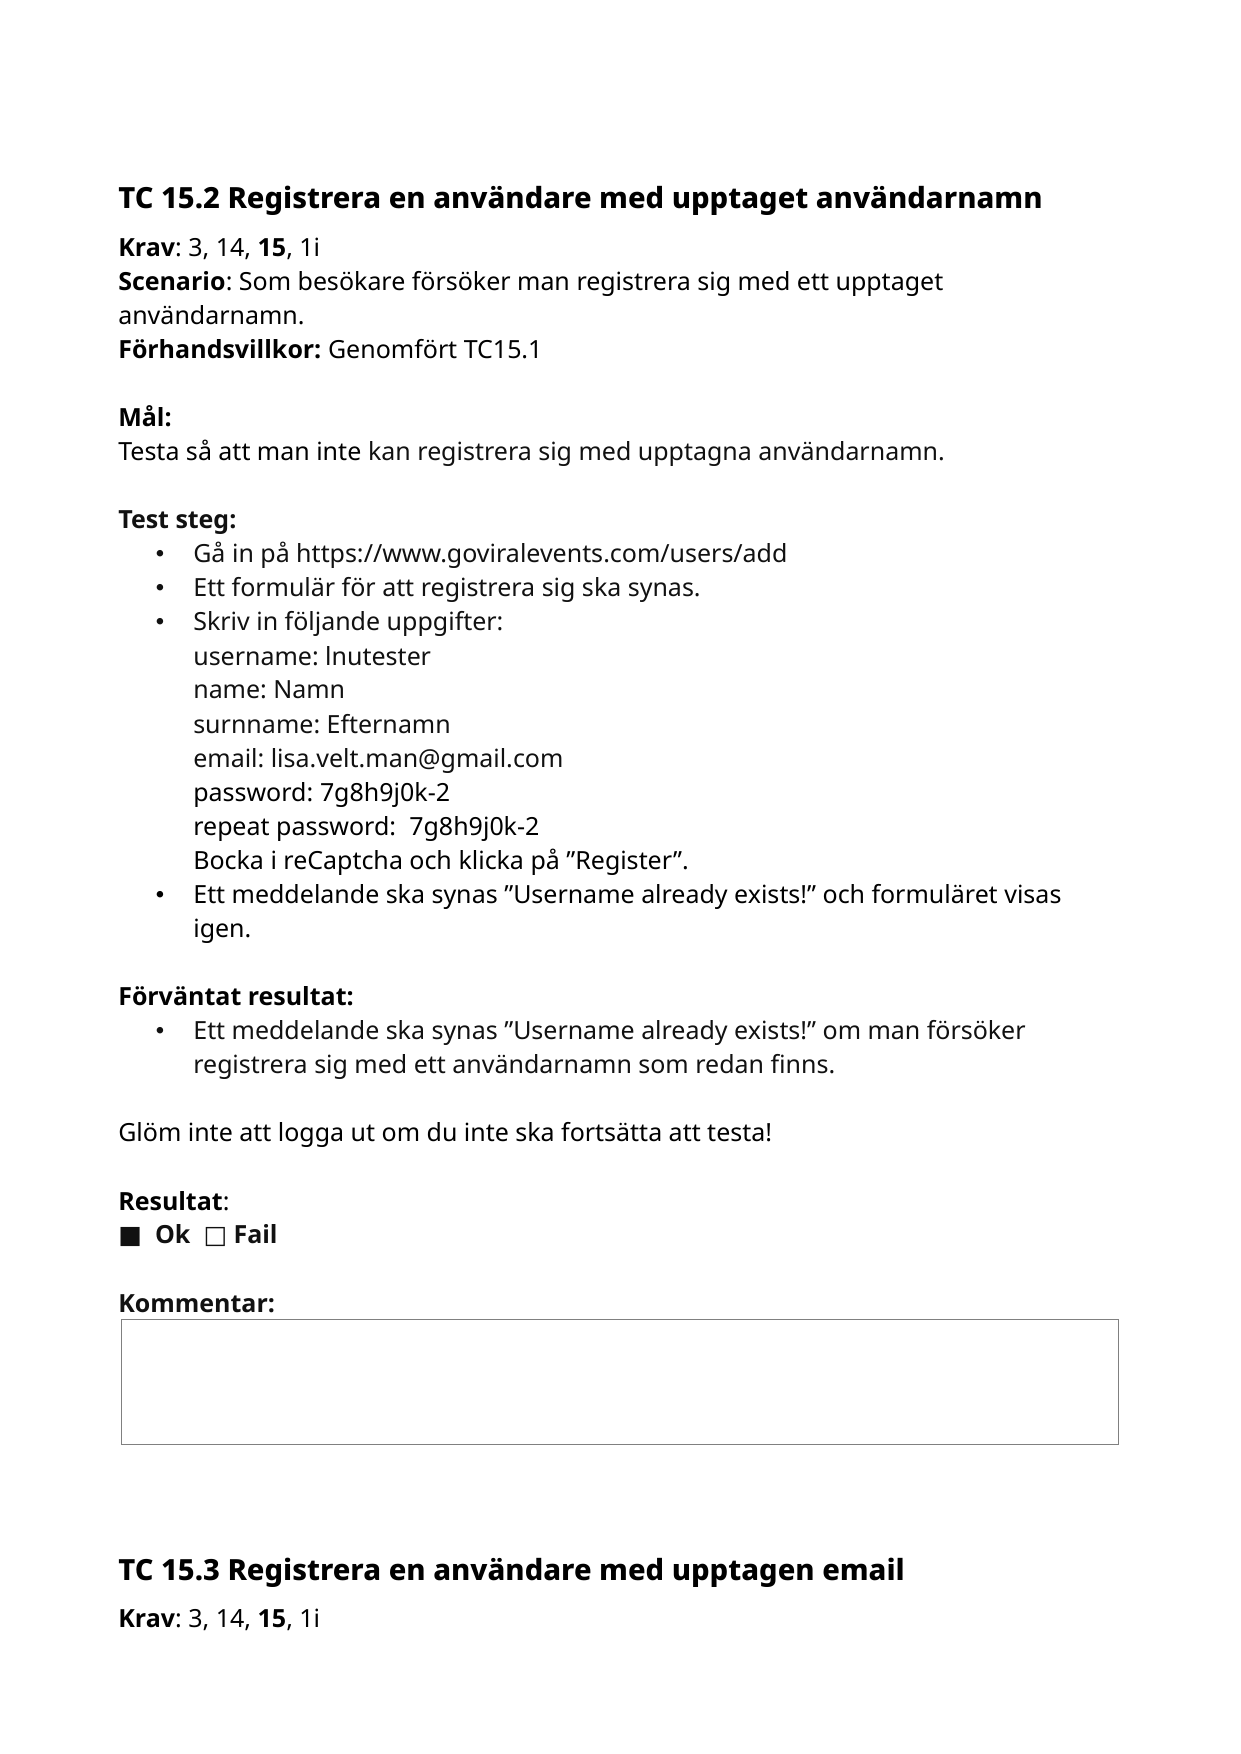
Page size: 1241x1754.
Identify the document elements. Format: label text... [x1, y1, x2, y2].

list username: lnutester [156, 638, 1122, 672]
list email: lisa.velt.man@gmail.com [156, 740, 1122, 774]
text Testa så att man inte kan registrera sig med upptagna användarnamn. [118, 434, 1122, 468]
list name: Namn [156, 672, 1122, 706]
text Resultat: [118, 1183, 1122, 1217]
text Scenario: Som besökare försöker man registrera sig med ett upptaget användarnamn. [118, 263, 1122, 332]
list password: 7g8h9j0k-2 [156, 774, 1122, 808]
list Ett formulär för att registrera sig ska synas. [156, 570, 1122, 604]
list repeat password: 7g8h9j0k-2 [156, 808, 1122, 842]
text Mål: [118, 400, 1122, 434]
text Krav: 3, 14, 15, 1i [118, 229, 1122, 263]
text Förhandsvillkor: Genomfört TC15.1 [118, 332, 1122, 366]
subtitle TC 15.3 Registrera en användare med upptagen email [118, 1549, 1122, 1588]
list Gå in på https://www.goviralevents.com/users/add [156, 536, 1122, 570]
text Förväntat resultat: [118, 979, 1122, 1013]
text ■ Ok □ Fail [118, 1217, 1122, 1251]
text Krav: 3, 14, 15, 1i [118, 1601, 1122, 1635]
list Ett meddelande ska synas ”Username already exists!” om man försöker registrera sig med ett användarnamn som redan finns. [156, 1013, 1122, 1081]
text Glöm inte att logga ut om du inte ska fortsätta att testa! [118, 1115, 1122, 1149]
list Bocka i reCaptcha och klicka på ”Register”. [156, 842, 1122, 877]
text Test steg: [118, 502, 1122, 536]
list Skriv in följande uppgifter: [156, 604, 1122, 638]
subtitle TC 15.2 Registrera en användare med upptaget användarnamn [118, 177, 1122, 217]
text Kommentar: [118, 1285, 1122, 1319]
list Ett meddelande ska synas ”Username already exists!” och formuläret visas igen. [156, 877, 1122, 945]
list surnname: Efternamn [156, 706, 1122, 740]
